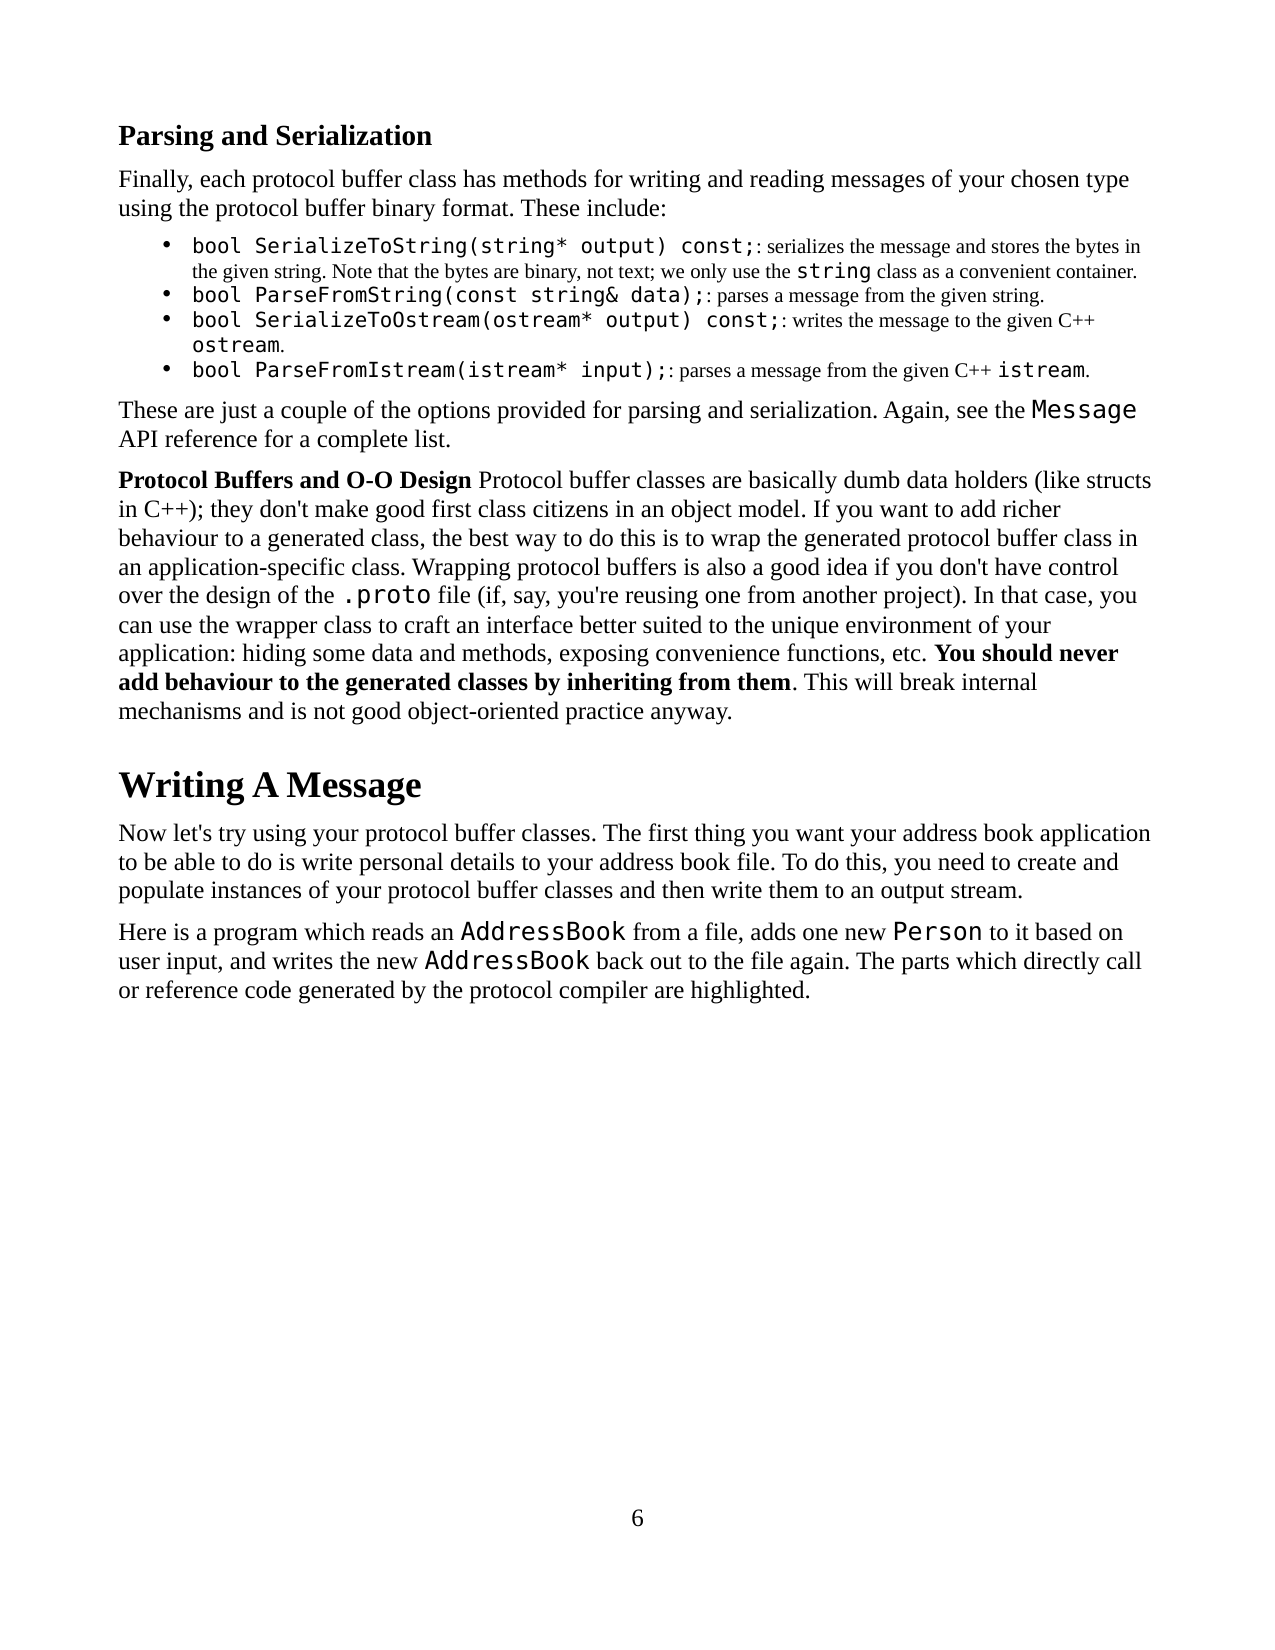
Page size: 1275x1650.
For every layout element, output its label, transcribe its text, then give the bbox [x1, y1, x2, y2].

text Here is a program which reads an AddressBook from a file, adds one new Person to it based on user input, and writes the new AddressBook back out to the file again. The parts which directly call or reference code generated by the protocol compiler are highlighted. [118, 917, 1157, 1004]
subtitle Writing A Message [118, 762, 1157, 805]
text Protocol Buffers and O-O Design Protocol buffer classes are basically dumb data holders (like structs in C++); they don't make good first class citizens in an object model. If you want to add richer behaviour to a generated class, the best way to do this is to wrap the generated protocol buffer class in an application-specific class. Wrapping protocol buffers is also a good idea if you don't have control over the design of the .proto file (if, say, you're reusing one from another project). In that case, you can use the wrapper class to craft an interface better suited to the unique environment of your application: hiding some data and methods, exposing convenience functions, etc. You should never add behaviour to the generated classes by inheriting from them. This will break internal mechanisms and is not good object-oriented practice anyway. [118, 466, 1157, 725]
text Now let's try using your protocol buffer classes. The first thing you want your address book application to be able to do is write personal details to your address book file. To do this, you need to create and populate instances of your protocol buffer classes and then write them to an output stream. [118, 818, 1157, 904]
subtitle Parsing and Serialization [118, 118, 1157, 152]
list bool SerializeToString(string* output) const;: serializes the message and stores the bytes in the given string. Note that the bytes are binary, not text; we only use the string class as a convenient container. [162, 234, 1157, 283]
text Finally, each protocol buffer class has methods for writing and reading messages of your chosen type using the protocol buffer binary format. These include: [118, 164, 1157, 222]
list bool ParseFromString(const string& data);: parses a message from the given string. [162, 283, 1157, 308]
list bool SerializeToOstream(ostream* output) const;: writes the message to the given C++ ostream. [162, 308, 1157, 358]
text These are just a couple of the options provided for parsing and serialization. Again, see the Message API reference for a complete list. [118, 395, 1157, 453]
list bool ParseFromIstream(istream* input);: parses a message from the given C++ istream. [162, 358, 1157, 382]
